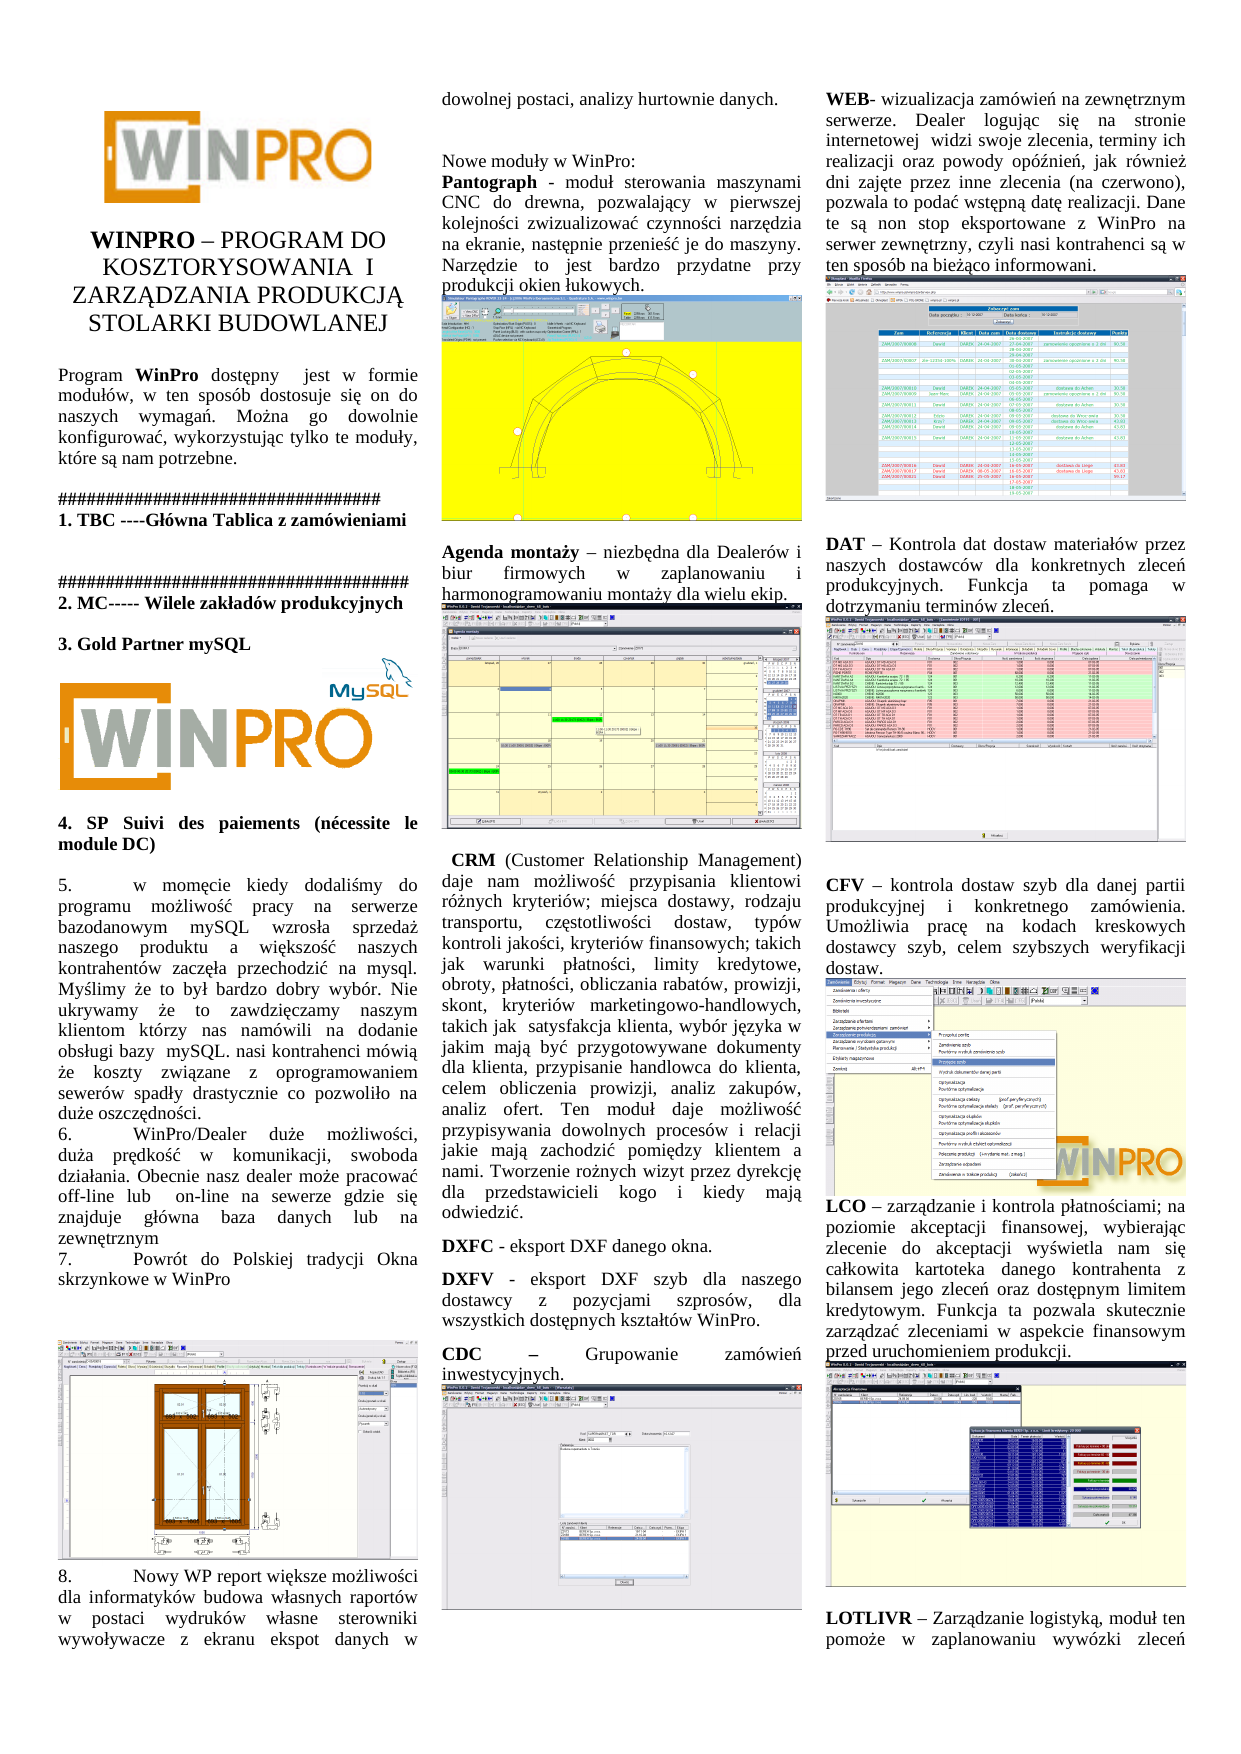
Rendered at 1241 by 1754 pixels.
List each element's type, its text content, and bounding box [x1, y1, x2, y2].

text Program WinPro dostępny jest w formie modułów, w ten sposób dostosuje się on do naszych wymagań. Można go dowolnie konfigurować, wykorzystując tylko te moduły, które są nam potrzebne. [58, 364, 418, 468]
text WEB- wizualizacja zamówień na zewnętrznym serwerze. Dealer logując się na stronie internetowej widzi swoje zlecenia, terminy ich realizacji oraz powody opóźnień, jak również dni zajęte przez inne zlecenia (na czerwono), pozwala to podać wstępną datę realizacji. Dane te są non stop eksportowane z WinPro na serwer zewnętrzny, czyli nasi kontrahenci są w ten sposób na bieżąco informowani. [826, 88, 1186, 275]
picture [825, 1361, 1187, 1587]
picture [57, 654, 419, 792]
text 4. SP Suivi des paiements (nécessite le module DC) [58, 813, 418, 854]
text CRM (Customer Relationship Management) daje nam możliwość przypisania klientowi różnych kryteriów; miejsca dostawy, rodzaju transportu, częstotliwości dostaw, typów kontroli jakości, kryteriów finansowych; takich jak warunki płatności, limity kredytowe, obroty, płatności, obliczania rabatów, prowizji, skont, kryteriów marketingowo-handlowych, takich jak satysfakcja klienta, wybór języka w jakim mają być przygotowywane dokumenty dla klienta, przypisanie handlowca do klienta, celem obliczenia prowizji, analiz zakupów, analiz ofert. Ten moduł daje możliwość przypisywania dowolnych procesów i relacji jakie mają zachodzić pomiędzy klientem a nami. Tworzenie rożnych wizyt przez dyrekcję dla przedstawicieli kogo i kiedy mają odwiedzić. [442, 850, 802, 1223]
picture [825, 275, 1186, 501]
text WINPRO – PROGRAM DO KOSZTORYSOWANIA I ZARZĄDZANIA PRODUKCJĄ STOLARKI BUDOWLANEJ [58, 226, 418, 337]
picture [825, 616, 1186, 842]
list WinPro/Dealer duże możliwości, duża prędkość w komunikacji, swoboda działania. Obecnie nasz dealer może pracować off-line lub on-line na sewerze gdzie się znajduje główna baza danych lub na zewnętrznym [58, 1124, 418, 1248]
text LCO – zarządzanie i kontrola płatnościami; na poziomie akceptacji finansowej, wybierając zlecenie do akceptacji wyświetla nam się całkowita kartoteka danego kontrahenta z bilansem jego zleceń oraz dostępnym limitem kredytowym. Funkcja ta pozwala skutecznie zarządzać zleceniami w aspekcie finansowym przed uruchomieniem produkcji. [826, 1196, 1186, 1361]
text CDC – Grupowanie zamówień inwestycyjnych. [442, 1343, 802, 1384]
text DXFV - eksport DXF szyb dla naszego dostawcy z pozycjami szprosów, dla wszystkich dostępnych kształtów WinPro. [442, 1268, 802, 1331]
text Pantograph - moduł sterowania maszynami CNC do drewna, pozwalający w pierwszej kolejności zwizualizować czynności narzędzia na ekranie, następnie przenieść je do maszyny. Narzędzie to jest bardzo przydatne przy produkcji okien łukowych. [442, 171, 802, 295]
text ################################## [58, 489, 418, 509]
list dowolnej postaci, analizy hurtownie danych. [442, 88, 802, 109]
list Powrót do Polskiej tradycji Okna skrzynkowe w WinPro [58, 1248, 418, 1289]
text 3. Gold Partner mySQL [58, 634, 418, 654]
list w momęcie kiedy dodaliśmy do programu możliwość pracy na serwerze bazodanowym mySQL wzrosła sprzedaż naszego produktu a większość naszych kontrahentów zaczęła przechodzić na mysql. Myślimy że to był bardzo dobry wybór. Nie ukrywamy że to zawdzięczamy naszym klientom którzy nas namówili na dodanie obsługi bazy mySQL. nasi kontrahenci mówią że koszty związane z oprogramowaniem sewerów spadły drastycznie co pozwoliło na duże oszczędności. [58, 875, 418, 1124]
text ##################################### [58, 572, 418, 592]
text Agenda montaży – niezbędna dla Dealerów i biur firmowych w zaplanowaniu i harmonogramowaniu montaży dla wielu ekip. [442, 542, 802, 603]
text LOTLIVR – Zarządzanie logistyką, moduł ten pomoże w zaplanowaniu wywózki zleceń [826, 1608, 1186, 1649]
list Nowy WP report większe możliwości dla informatyków budowa własnych raportów w postaci wydruków własne sterowniki wywoływacze z ekranu ekspot danych w [58, 1566, 418, 1649]
picture [825, 978, 1186, 1196]
picture [57, 1340, 419, 1566]
text DXFC - eksport DXF danego okna. [442, 1235, 802, 1256]
text CFV – kontrola dostaw szyb dla danej partii produkcyjnej i konkretnego zamówienia. Umożliwia pracę na kodach kreskowych dostawcy szyb, celem szybszych weryfikacji dostaw. [826, 875, 1186, 978]
text 2. MC----- Wilele zakładów produkcyjnych [58, 592, 418, 613]
picture [441, 295, 802, 521]
picture [441, 1384, 802, 1610]
text 1. TBC ----Główna Tablica z zamówieniami [58, 509, 418, 530]
picture [441, 603, 802, 829]
text DAT – Kontrola dat dostaw materiałów przez naszych dostawców dla konkretnych zleceń produkcyjnych. Funkcja ta pomaga w dotrzymaniu terminów zleceń. [826, 533, 1186, 616]
text Nowe moduły w WinPro: [442, 151, 802, 171]
